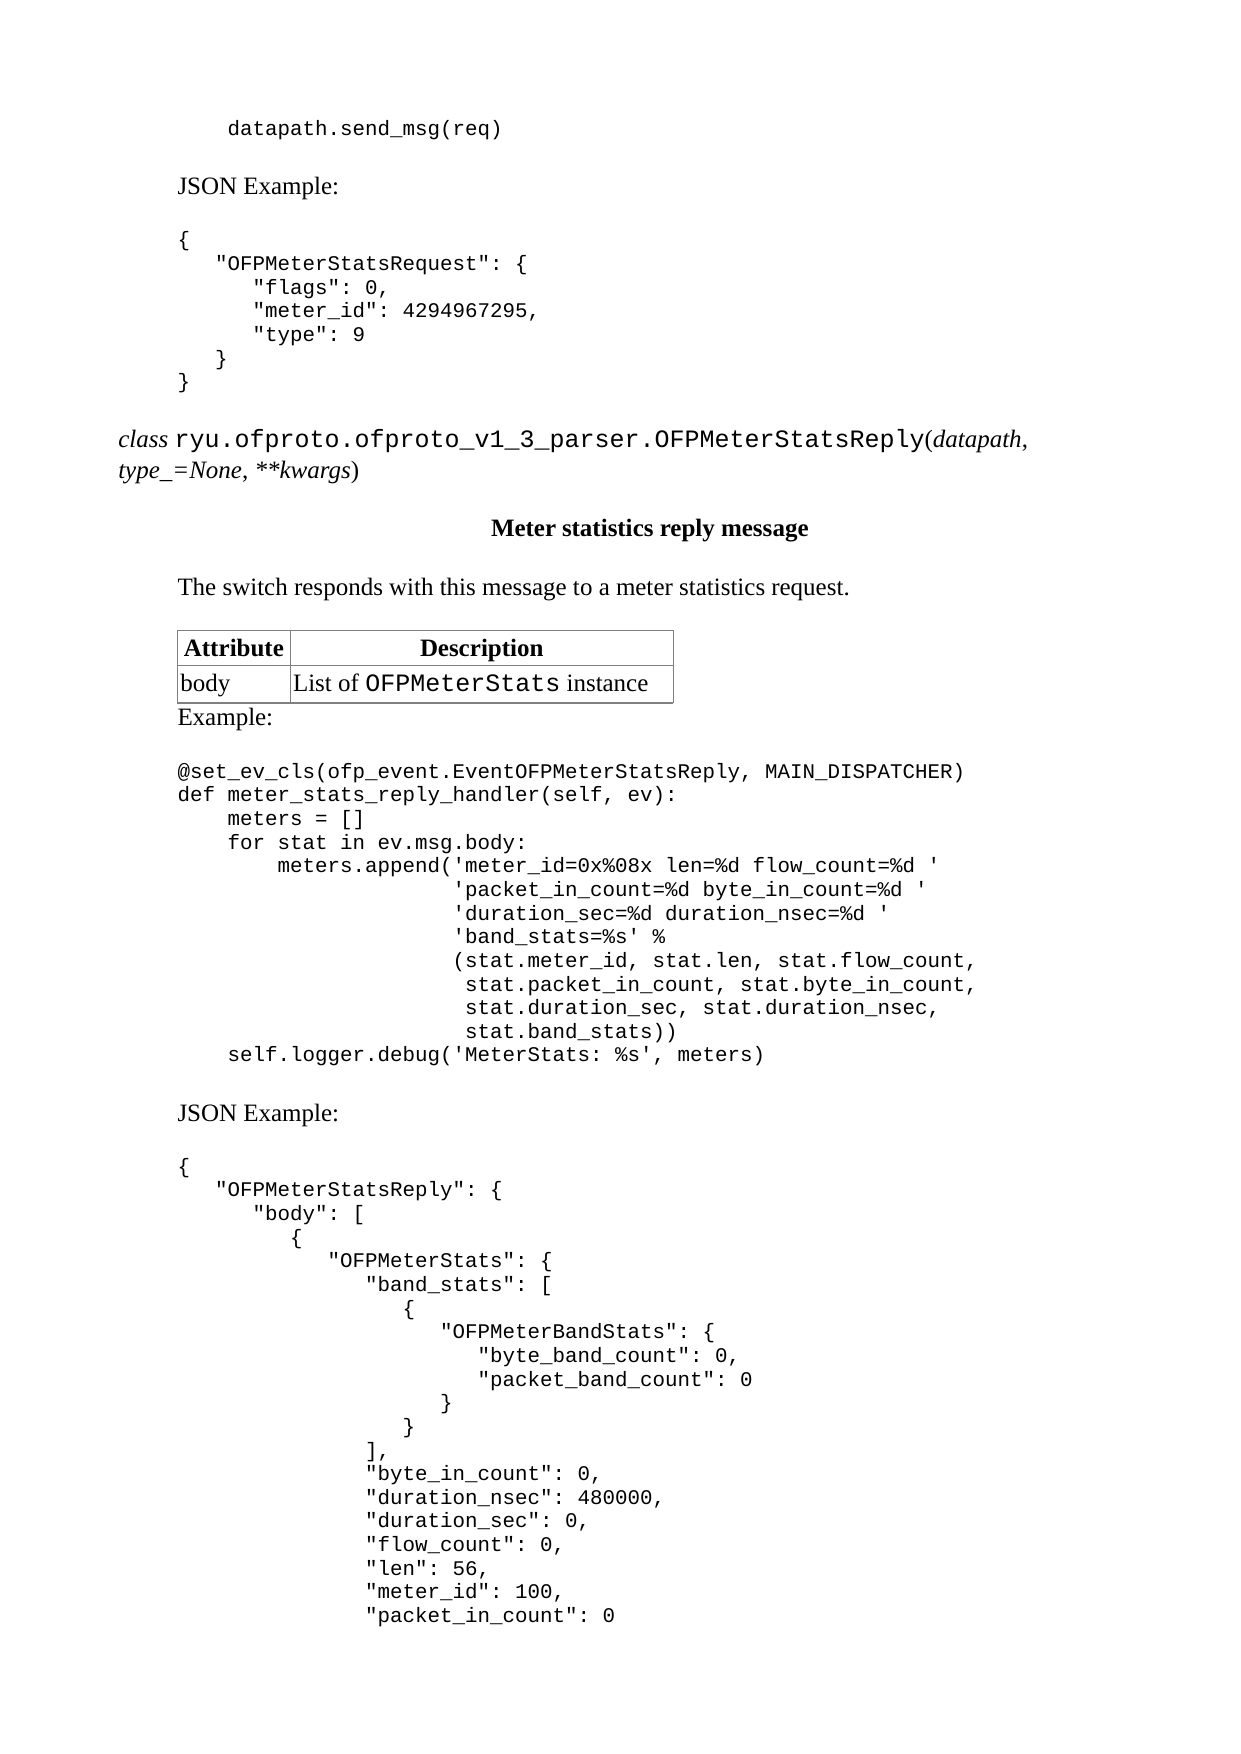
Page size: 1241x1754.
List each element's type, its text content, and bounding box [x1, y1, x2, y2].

text meters = [] [177, 808, 1122, 832]
text "band_stats": [ [177, 1274, 1122, 1298]
table_cell List of OFPMeterStats instance [291, 666, 673, 702]
text "packet_band_count": 0 [177, 1369, 1122, 1392]
text "flow_count": 0, [177, 1534, 1122, 1558]
list JSON Example: [177, 171, 1122, 200]
text "OFPMeterStats": { [177, 1250, 1122, 1274]
text 'band_stats=%s' % [177, 926, 1122, 950]
text "duration_nsec": 480000, [177, 1487, 1122, 1511]
text "byte_in_count": 0, [177, 1463, 1122, 1487]
text self.logger.debug('MeterStats: %s', meters) [177, 1044, 1122, 1068]
text { [177, 1298, 1122, 1321]
list The switch responds with this message to a meter statistics request. [177, 572, 1122, 601]
text } [177, 348, 1122, 371]
table_cell body [178, 666, 290, 702]
text "body": [ [177, 1203, 1122, 1227]
text meters.append('meter_id=0x%08x len=%d flow_count=%d ' [177, 855, 1122, 879]
text "packet_in_count": 0 [177, 1605, 1122, 1629]
text "flags": 0, [177, 277, 1122, 300]
text } [177, 1392, 1122, 1416]
text @set_ev_cls(ofp_event.EventOFPMeterStatsReply, MAIN_DISPATCHER) [177, 761, 1122, 784]
text (stat.meter_id, stat.len, stat.flow_count, [177, 950, 1122, 973]
table_header Description [291, 631, 673, 665]
text { [177, 229, 1122, 253]
text "OFPMeterBandStats": { [177, 1321, 1122, 1345]
text stat.duration_sec, stat.duration_nsec, [177, 997, 1122, 1021]
text "OFPMeterStatsReply": { [177, 1179, 1122, 1203]
text 'packet_in_count=%d byte_in_count=%d ' [177, 879, 1122, 903]
text datapath.send_msg(req) [177, 118, 1122, 142]
text "OFPMeterStatsRequest": { [177, 253, 1122, 277]
text } [177, 371, 1122, 395]
text stat.packet_in_count, stat.byte_in_count, [177, 973, 1122, 997]
text for stat in ev.msg.body: [177, 832, 1122, 855]
text "duration_sec": 0, [177, 1511, 1122, 1534]
text { [177, 1156, 1122, 1179]
table_header Attribute [178, 631, 290, 665]
subtitle class ryu.ofproto.ofproto_v1_3_parser.OFPMeterStatsReply(datapath, type_=None, **kwargs) [118, 424, 1122, 484]
text 'duration_sec=%d duration_nsec=%d ' [177, 903, 1122, 926]
text def meter_stats_reply_handler(self, ev): [177, 784, 1122, 808]
list Example: [177, 702, 1122, 731]
text } [177, 1416, 1122, 1439]
text { [177, 1227, 1122, 1250]
text "byte_band_count": 0, [177, 1345, 1122, 1369]
text "meter_id": 4294967295, [177, 300, 1122, 324]
text "meter_id": 100, [177, 1581, 1122, 1605]
text "type": 9 [177, 324, 1122, 348]
list JSON Example: [177, 1098, 1122, 1126]
list Meter statistics reply message [177, 513, 1122, 542]
text stat.band_stats)) [177, 1021, 1122, 1044]
text ], [177, 1439, 1122, 1463]
text "len": 56, [177, 1558, 1122, 1581]
